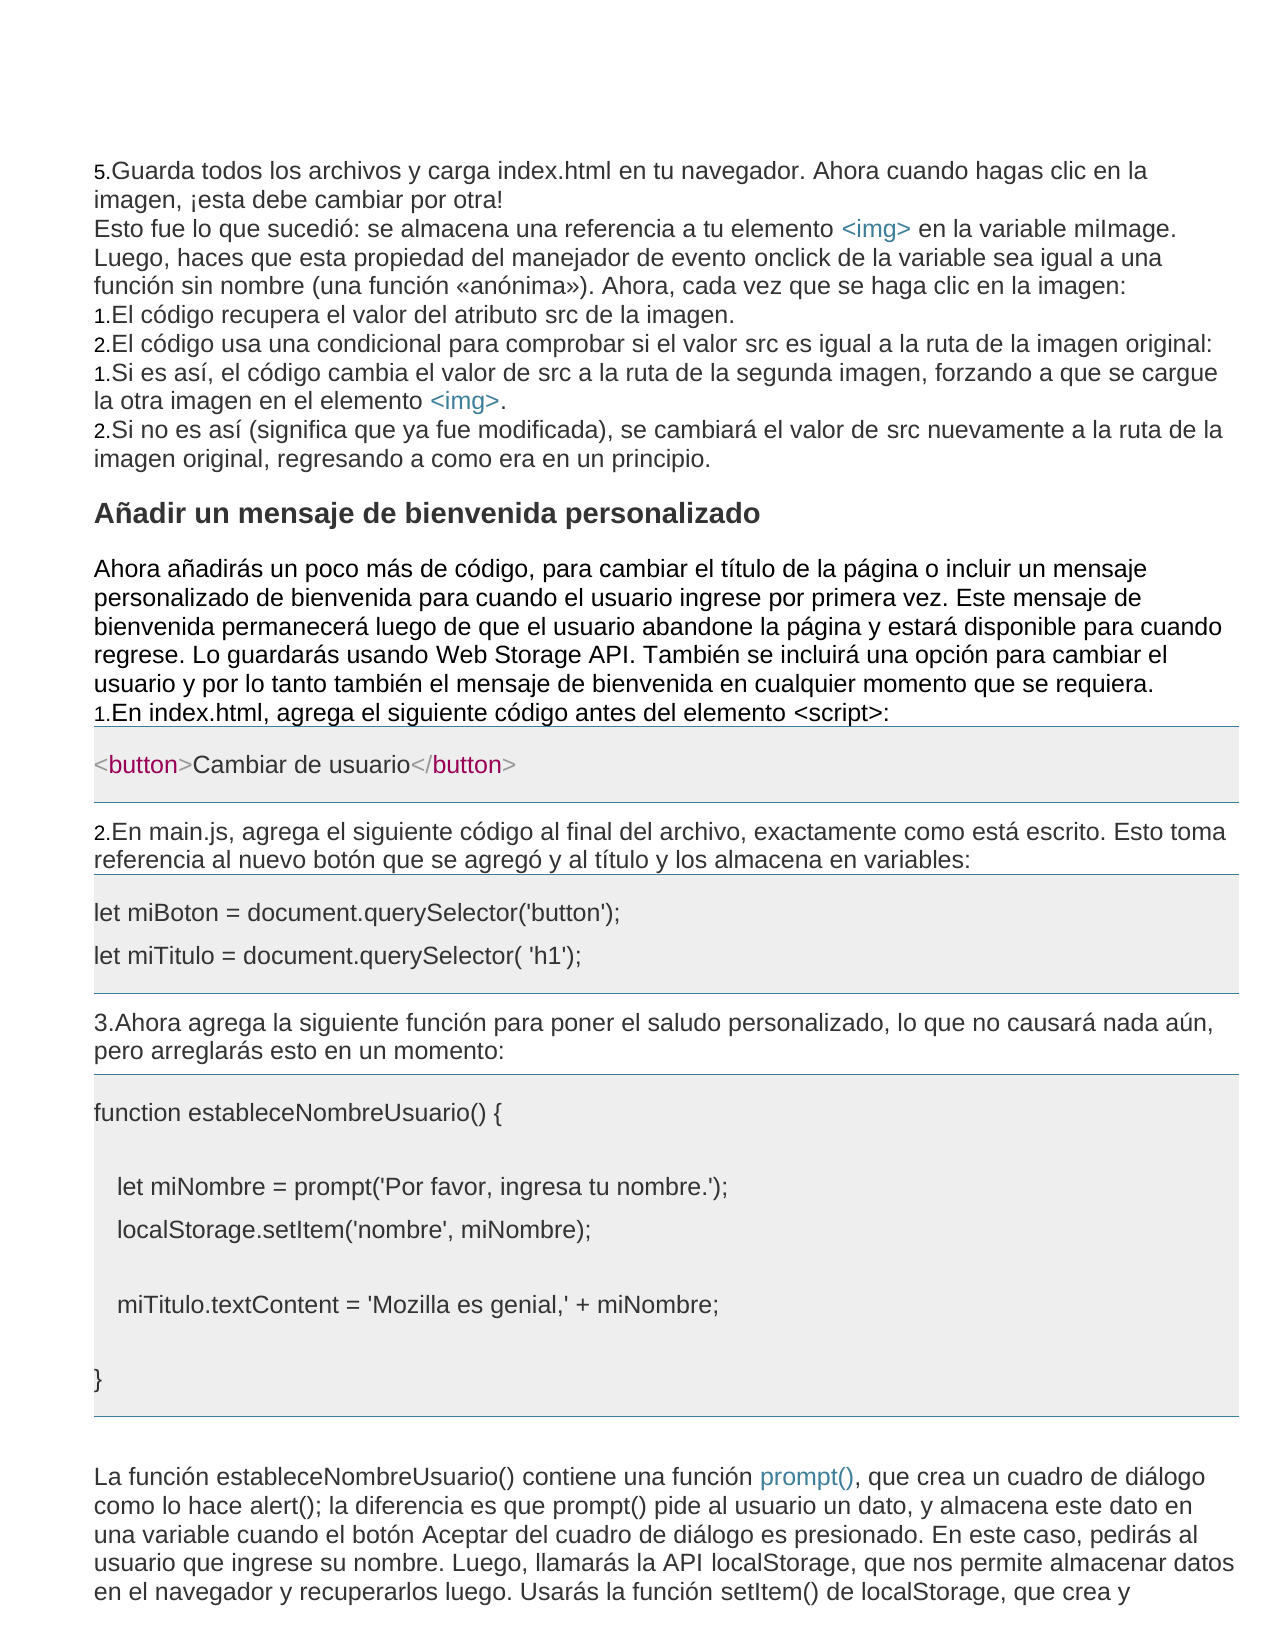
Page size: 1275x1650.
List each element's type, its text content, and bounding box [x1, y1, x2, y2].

list El código usa una condicional para comprobar si el valor src es igual a la ruta de la imagen original: [94, 329, 1239, 357]
list miTitulo.textContent = 'Mozilla es genial,' + miNombre; [94, 1266, 1239, 1318]
list En main.js, agrega el siguiente código al final del archivo, exactamente como está escrito. Esto toma referencia al nuevo botón que se agregó y al título y los almacena en variables: [94, 817, 1239, 874]
list El código recupera el valor del atributo src de la imagen. [94, 300, 1239, 329]
list let miTitulo = document.querySelector( 'h1'); [94, 917, 1239, 993]
text Esto fue lo que sucedió: se almacena una referencia a tu elemento <img> en la variable miImage. Luego, haces que esta propiedad del manejador de evento onclick de la variable sea igual a una función sin nombre (una función «anónima»). Ahora, cada vez que se haga clic en la imagen: [94, 214, 1239, 300]
list function estableceNombreUsuario() { [94, 1075, 1239, 1127]
list let miBoton = document.querySelector('button'); [94, 875, 1239, 917]
list Si es así, el código cambia el valor de src a la ruta de la segunda imagen, forzando a que se cargue la otra imagen en el elemento <img>. [94, 357, 1239, 415]
list <button>Cambiar de usuario</button> [94, 727, 1239, 802]
list } [94, 1341, 1239, 1416]
list Si no es así (significa que ya fue modificada), se cambiará el valor de src nuevamente a la ruta de la imagen original, regresando a como era en un principio. [94, 415, 1239, 472]
text Ahora añadirás un poco más de código, para cambiar el título de la página o incluir un mensaje personalizado de bienvenida para cuando el usuario ingrese por primera vez. Este mensaje de bienvenida permanecerá luego de que el usuario abandone la página y estará disponible para cuando regrese. Lo guardarás usando Web Storage API. También se incluirá una opción para cambiar el usuario y por lo tanto también el mensaje de bienvenida en cualquier momento que se requiera. [94, 554, 1239, 698]
list let miNombre = prompt('Por favor, ingresa tu nombre.'); [94, 1149, 1239, 1192]
list Ahora agrega la siguiente función para poner el saludo personalizado, lo que no causará nada aún, pero arreglarás esto en un momento: [94, 1007, 1239, 1065]
text Añadir un mensaje de bienvenida personalizado [94, 496, 1239, 530]
list La función estableceNombreUsuario() contiene una función prompt(), que crea un cuadro de diálogo como lo hace alert(); la diferencia es que prompt() pide al usuario un dato, y almacena este dato en una variable cuando el botón Aceptar del cuadro de diálogo es presionado. En este caso, pedirás al usuario que ingrese su nombre. Luego, llamarás la API localStorage, que nos permite almacenar datos en el navegador y recuperarlos luego. Usarás la función setItem() de localStorage, que crea y [94, 1462, 1239, 1606]
list Guarda todos los archivos y carga index.html en tu navegador. Ahora cuando hagas clic en la imagen, ¡esta debe cambiar por otra! [94, 156, 1239, 214]
list localStorage.setItem('nombre', miNombre); [94, 1192, 1239, 1244]
list En index.html, agrega el siguiente código antes del elemento <script>: [94, 698, 1239, 726]
